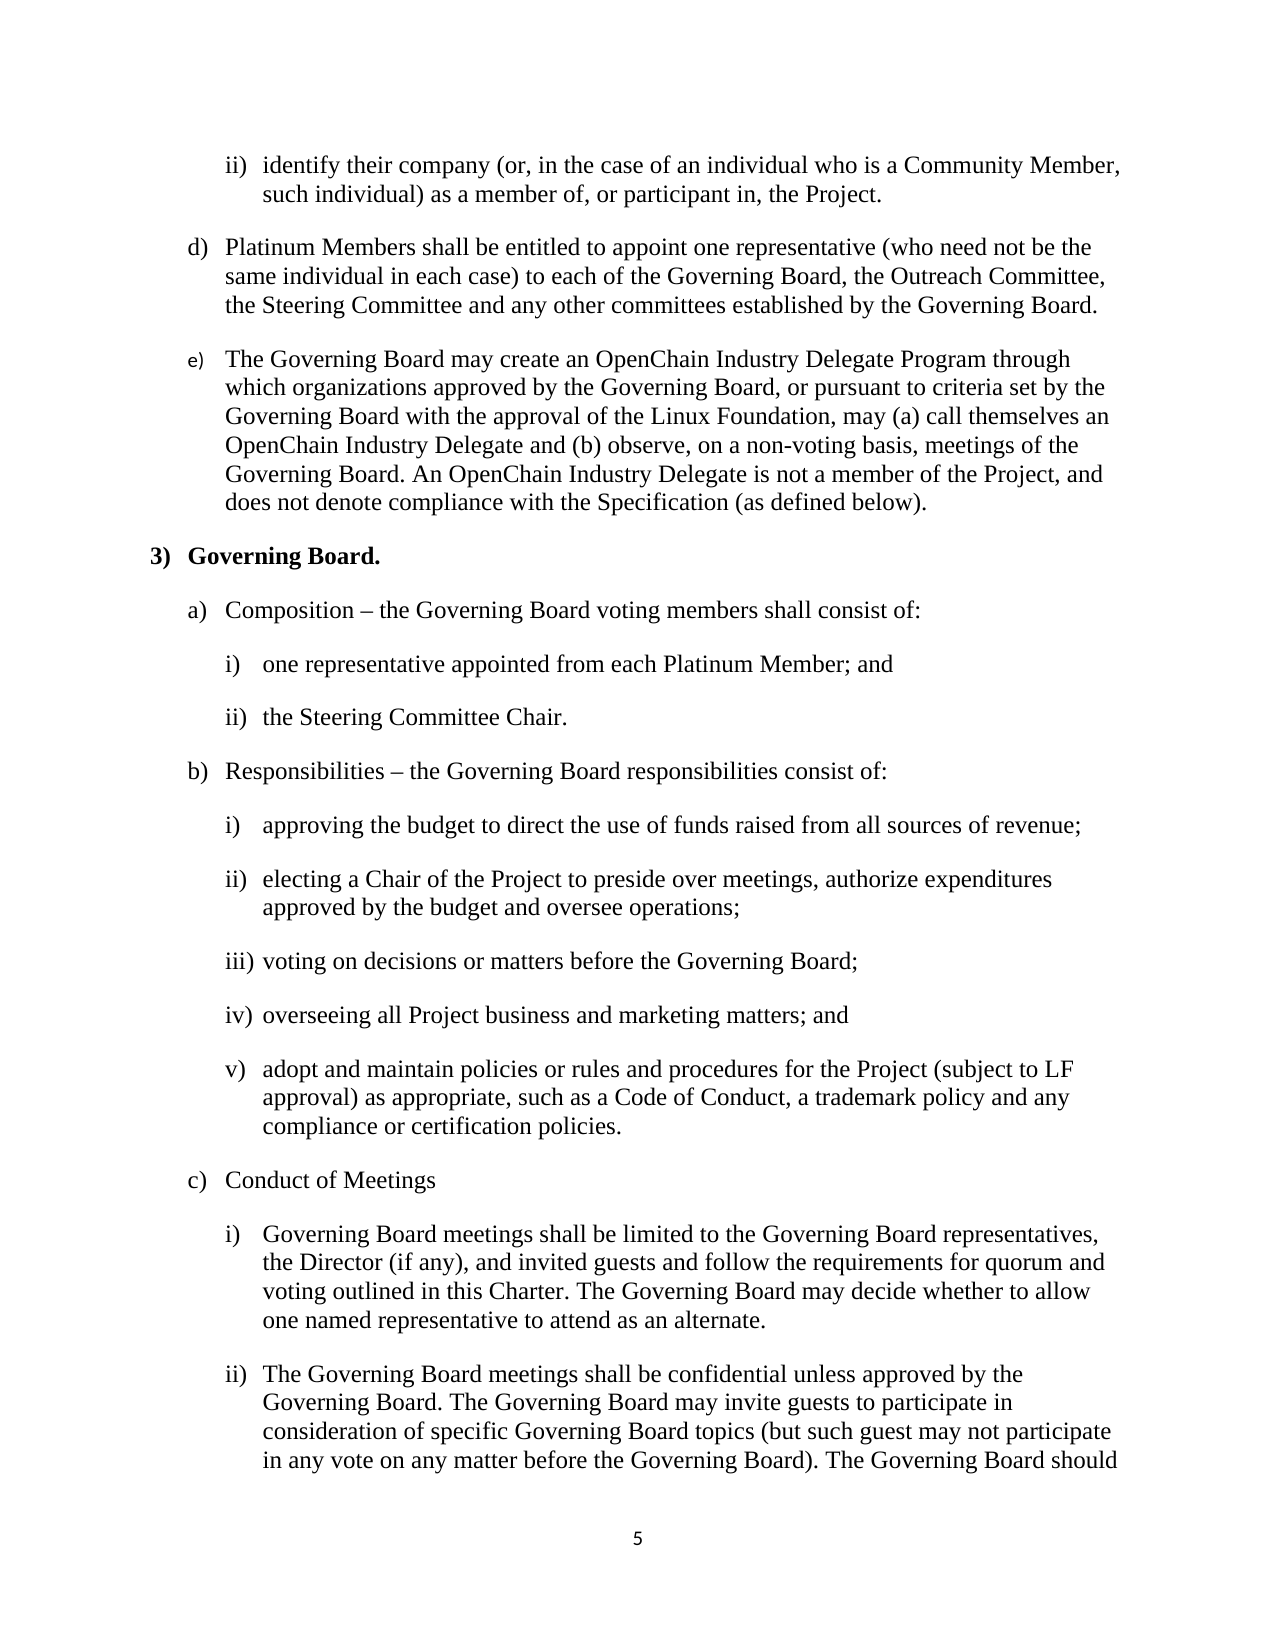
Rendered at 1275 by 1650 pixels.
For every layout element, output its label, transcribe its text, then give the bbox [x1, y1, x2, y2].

subtitle overseeing all Project business and marketing matters; and [225, 1000, 1125, 1029]
list Platinum Members shall be entitled to appoint one representative (who need not be the same individual in each case) to each of the Governing Board, the Outreach Committee, the Steering Committee and any other committees established by the Governing Board. [187, 232, 1125, 319]
subtitle one representative appointed from each Platinum Member; and [225, 649, 1125, 677]
subtitle The Governing Board meetings shall be confidential unless approved by the Governing Board. The Governing Board may invite guests to participate in consideration of specific Governing Board topics (but such guest may not participate in any vote on any matter before the Governing Board). The Governing Board should [225, 1359, 1125, 1474]
subtitle Governing Board. [150, 541, 1125, 570]
subtitle Composition – the Governing Board voting members shall consist of: [187, 595, 1125, 624]
subtitle the Steering Committee Chair. [225, 702, 1125, 731]
subtitle electing a Chair of the Project to preside over meetings, authorize expenditures approved by the budget and oversee operations; [225, 864, 1125, 921]
list identify their company (or, in the case of an individual who is a Community Member, such individual) as a member of, or participant in, the Project. [225, 150, 1125, 207]
subtitle Responsibilities – the Governing Board responsibilities consist of: [187, 756, 1125, 785]
subtitle Conduct of Meetings [187, 1165, 1125, 1194]
list The Governing Board may create an OpenChain Industry Delegate Program through which organizations approved by the Governing Board, or pursuant to criteria set by the Governing Board with the approval of the Linux Foundation, may (a) call themselves an OpenChain Industry Delegate and (b) observe, on a non-voting basis, meetings of the Governing Board. An OpenChain Industry Delegate is not a member of the Project, and does not denote compliance with the Specification (as defined below). [187, 344, 1125, 516]
subtitle Governing Board meetings shall be limited to the Governing Board representatives, the Director (if any), and invited guests and follow the requirements for quorum and voting outlined in this Charter. The Governing Board may decide whether to allow one named representative to attend as an alternate. [225, 1219, 1125, 1334]
subtitle voting on decisions or matters before the Governing Board; [225, 946, 1125, 975]
subtitle approving the budget to direct the use of funds raised from all sources of revenue; [225, 810, 1125, 839]
subtitle adopt and maintain policies or rules and procedures for the Project (subject to LF approval) as appropriate, such as a Code of Conduct, a trademark policy and any compliance or certification policies. [225, 1054, 1125, 1140]
